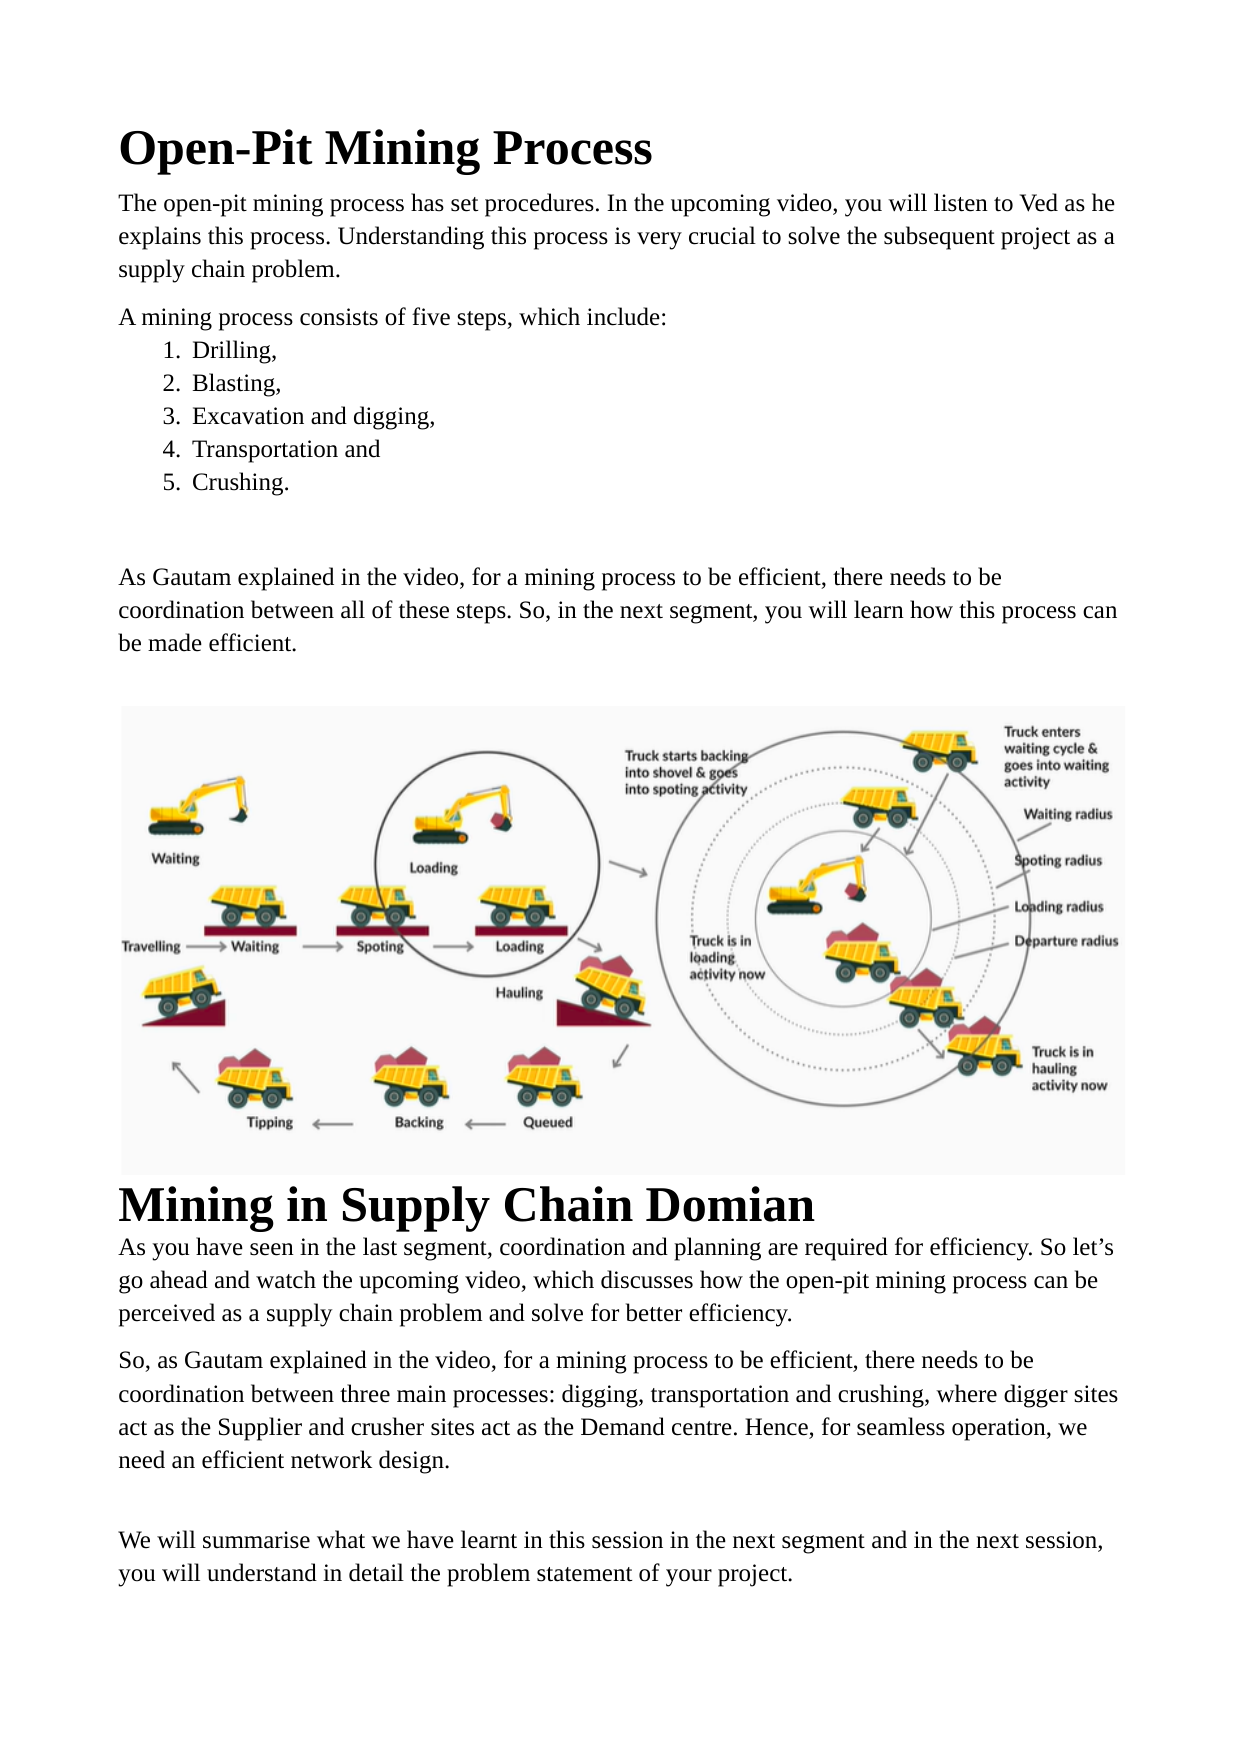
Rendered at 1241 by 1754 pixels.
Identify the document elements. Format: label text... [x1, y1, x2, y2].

text A mining process consists of five steps, which include: [118, 302, 1122, 331]
subtitle Mining in Supply Chain Domian [118, 676, 1122, 1232]
text So, as Gautam explained in the video, for a mining process to be efficient, there needs to be coordination between three main processes: digging, transportation and crushing, where digger sites act as the Supplier and crusher sites act as the Demand centre. Hence, for seamless operation, we need an efficient network design. [118, 1346, 1122, 1473]
list Crushing. [162, 467, 1122, 496]
list Blasting, [162, 368, 1122, 397]
text We will summarise what we have learnt in this session in the next segment and in the next session, you will understand in detail the problem statement of your project. [118, 1525, 1122, 1587]
list Drilling, [162, 335, 1122, 363]
text The open-pit mining process has set procedures. In the upcoming video, you will listen to Ved as he explains this process. Understanding this process is very crucial to solve the subsequent project as a supply chain problem. [118, 188, 1122, 283]
list Excavation and digging, [162, 401, 1122, 429]
picture [121, 706, 1126, 1175]
text As Gautam explained in the video, for a mining process to be efficient, there needs to be coordination between all of these steps. So, in the next segment, you will learn how this process can be made efficient. [118, 562, 1122, 657]
subtitle Open-Pit Mining Process [118, 118, 1122, 176]
list Transportation and [162, 434, 1122, 463]
text As you have seen in the last segment, coordination and planning are required for efficiency. So let’s go ahead and watch the upcoming video, which discusses how the open-pit mining process can be perceived as a supply chain problem and solve for better efficiency. [118, 1232, 1122, 1327]
